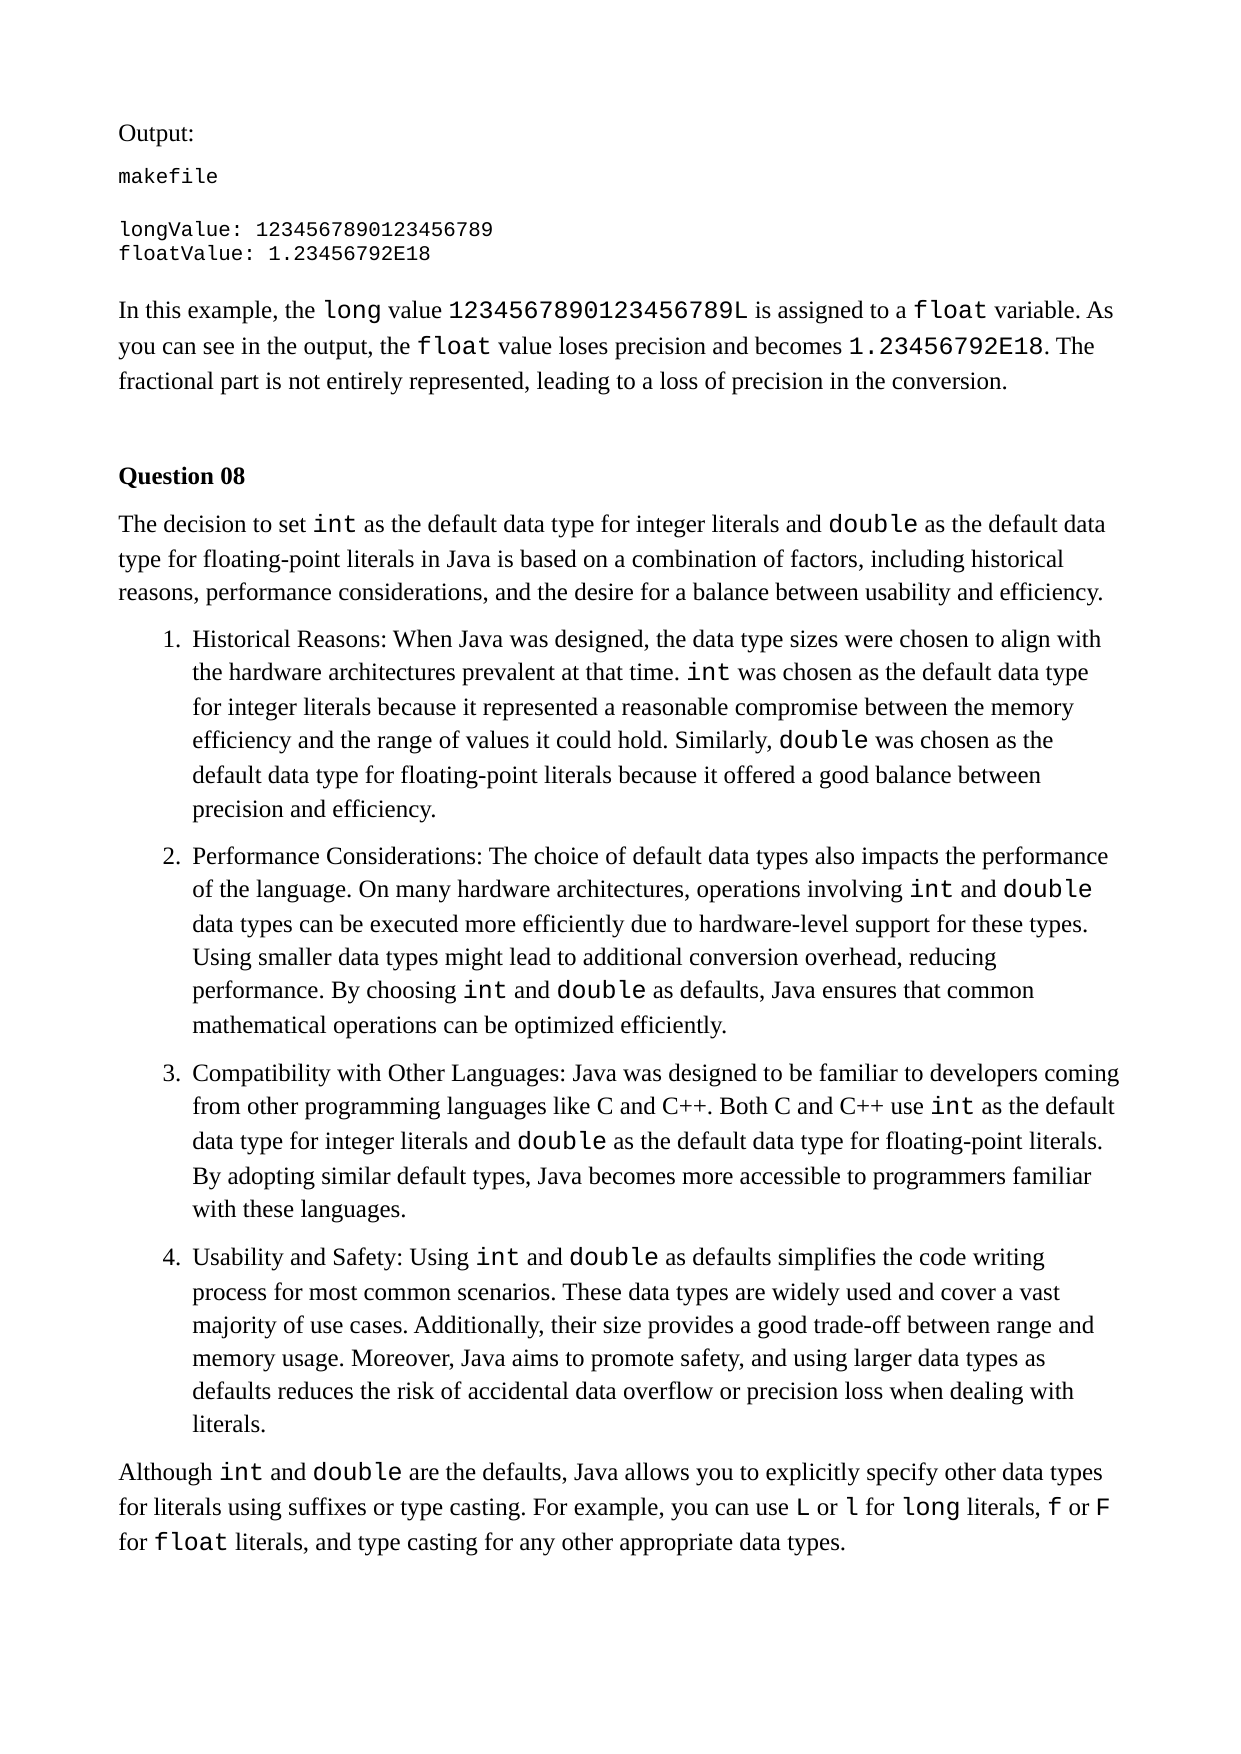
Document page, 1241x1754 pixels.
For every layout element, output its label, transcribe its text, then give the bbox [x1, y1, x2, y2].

text floatValue: 1.23456792E18 [118, 242, 1122, 266]
text longValue: 1234567890123456789 [118, 219, 1122, 242]
text In this example, the long value 1234567890123456789L is assigned to a float variable. As you can see in the output, the float value loses precision and becomes 1.23456792E18. The fractional part is not entirely represented, leading to a loss of precision in the conversion. [118, 296, 1122, 394]
list Performance Considerations: The choice of default data types also impacts the performance of the language. On many hardware architectures, operations involving int and double data types can be executed more efficiently due to hardware-level support for these types. Using smaller data types might lead to additional conversion overhead, reducing performance. By choosing int and double as defaults, Java ensures that common mathematical operations can be optimized efficiently. [162, 841, 1122, 1039]
text The decision to set int as the default data type for integer literals and double as the default data type for floating-point literals in Java is based on a combination of factors, including historical reasons, performance considerations, and the desire for a balance between usability and efficiency. [118, 509, 1122, 606]
text Question 08 [118, 461, 1122, 490]
list Usability and Safety: Using int and double as defaults simplifies the code writing process for most common scenarios. These data types are widely used and cover a vast majority of use cases. Additionally, their size provides a good trade-off between range and memory usage. Moreover, Java aims to promote safety, and using larger data types as defaults reduces the risk of accidental data overflow or precision loss when dealing with literals. [162, 1242, 1122, 1438]
text Output: [118, 118, 1122, 147]
text makefile [118, 166, 1122, 189]
text Although int and double are the defaults, Java allows you to explicitly specify other data types for literals using suffixes or type casting. For example, you can use L or l for long literals, f or F for float literals, and type casting for any other appropriate data types. [118, 1457, 1122, 1558]
list Compatibility with Other Languages: Java was designed to be familiar to developers coming from other programming languages like C and C++. Both C and C++ use int as the default data type for integer literals and double as the default data type for floating-point literals. By adopting similar default types, Java becomes more accessible to programmers familiar with these languages. [162, 1058, 1122, 1223]
list Historical Reasons: When Java was designed, the data type sizes were chosen to align with the hardware architectures prevalent at that time. int was chosen as the default data type for integer literals because it represented a reasonable compromise between the memory efficiency and the range of values it could hold. Similarly, double was chosen as the default data type for floating-point literals because it offered a good balance between precision and efficiency. [162, 624, 1122, 822]
